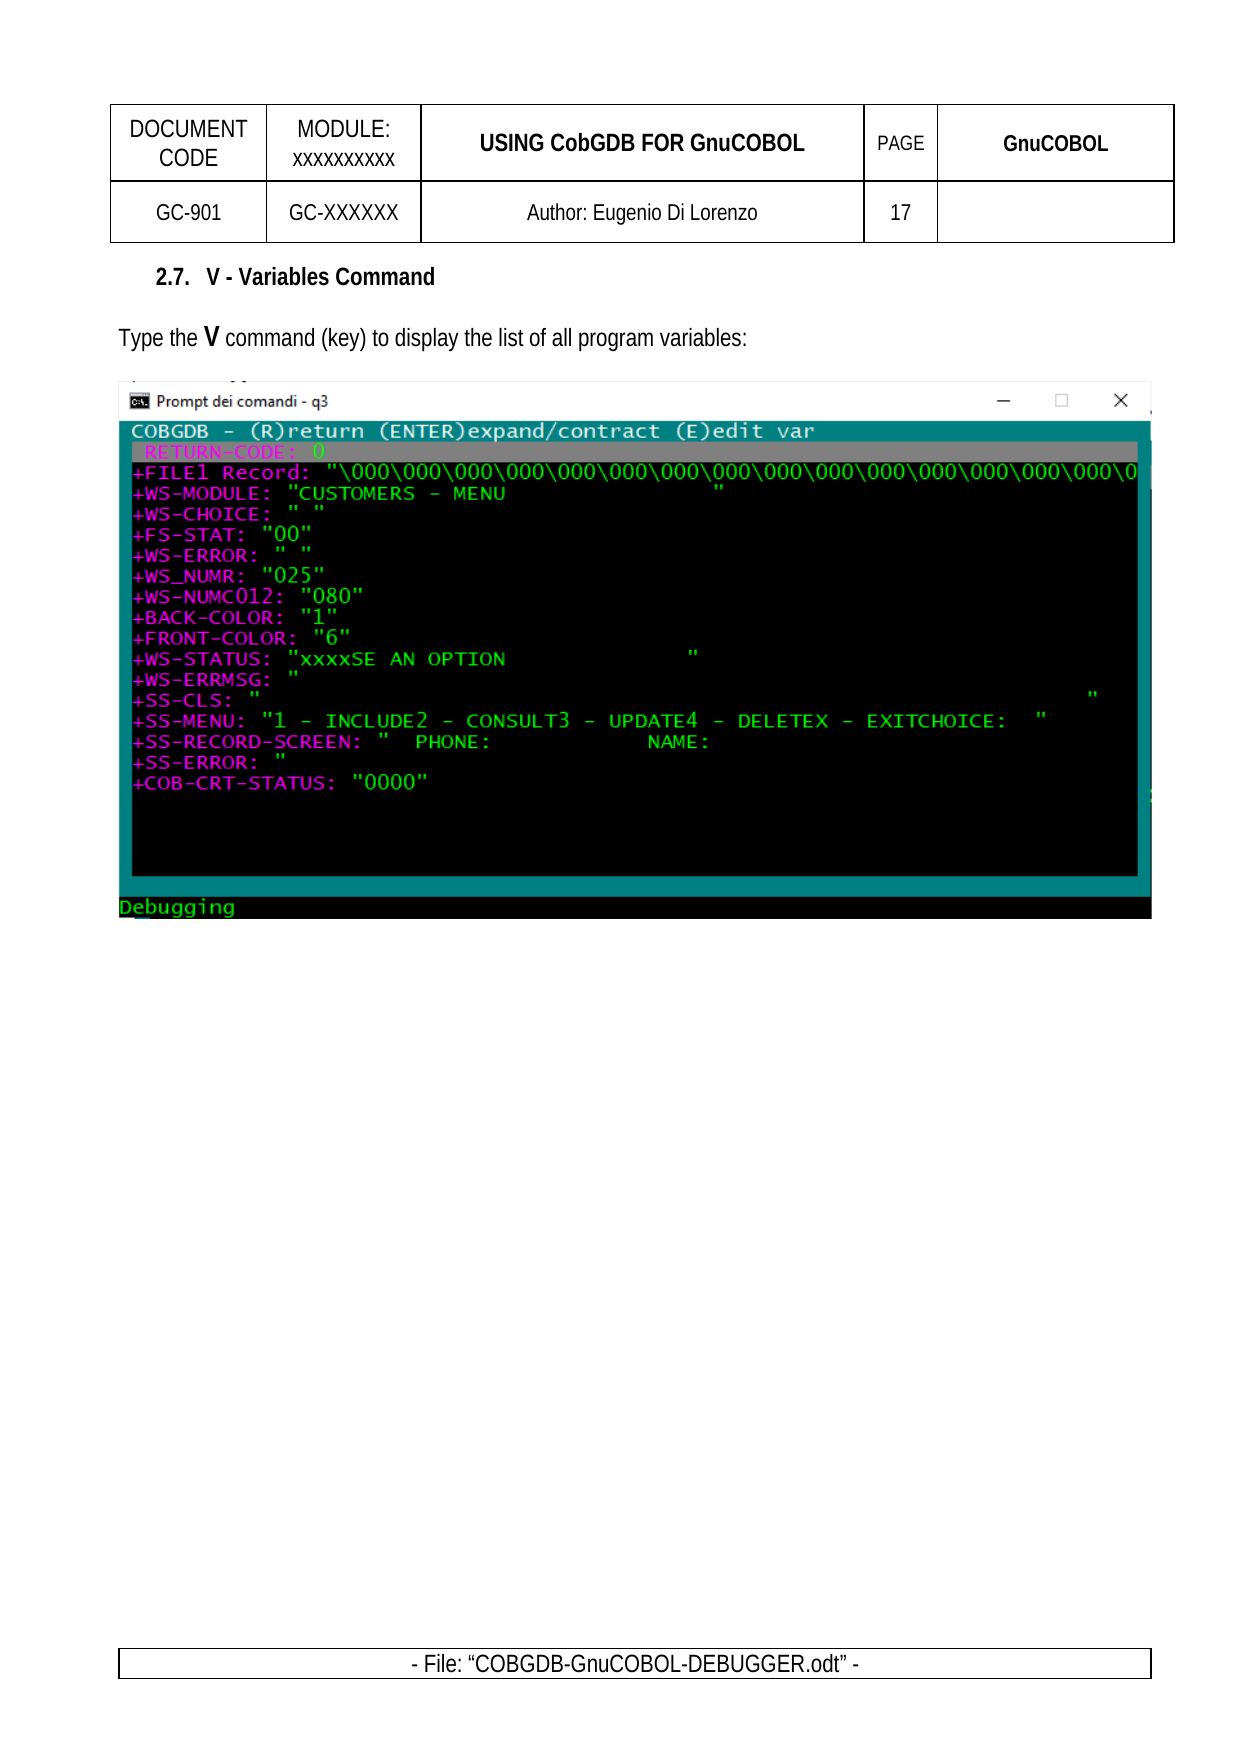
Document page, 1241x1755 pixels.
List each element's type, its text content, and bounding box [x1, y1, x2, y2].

text Type the V command (key) to display the list of all program variables: [118, 319, 1152, 353]
picture [118, 381, 1152, 919]
subtitle V - Variables Command [156, 262, 1152, 291]
